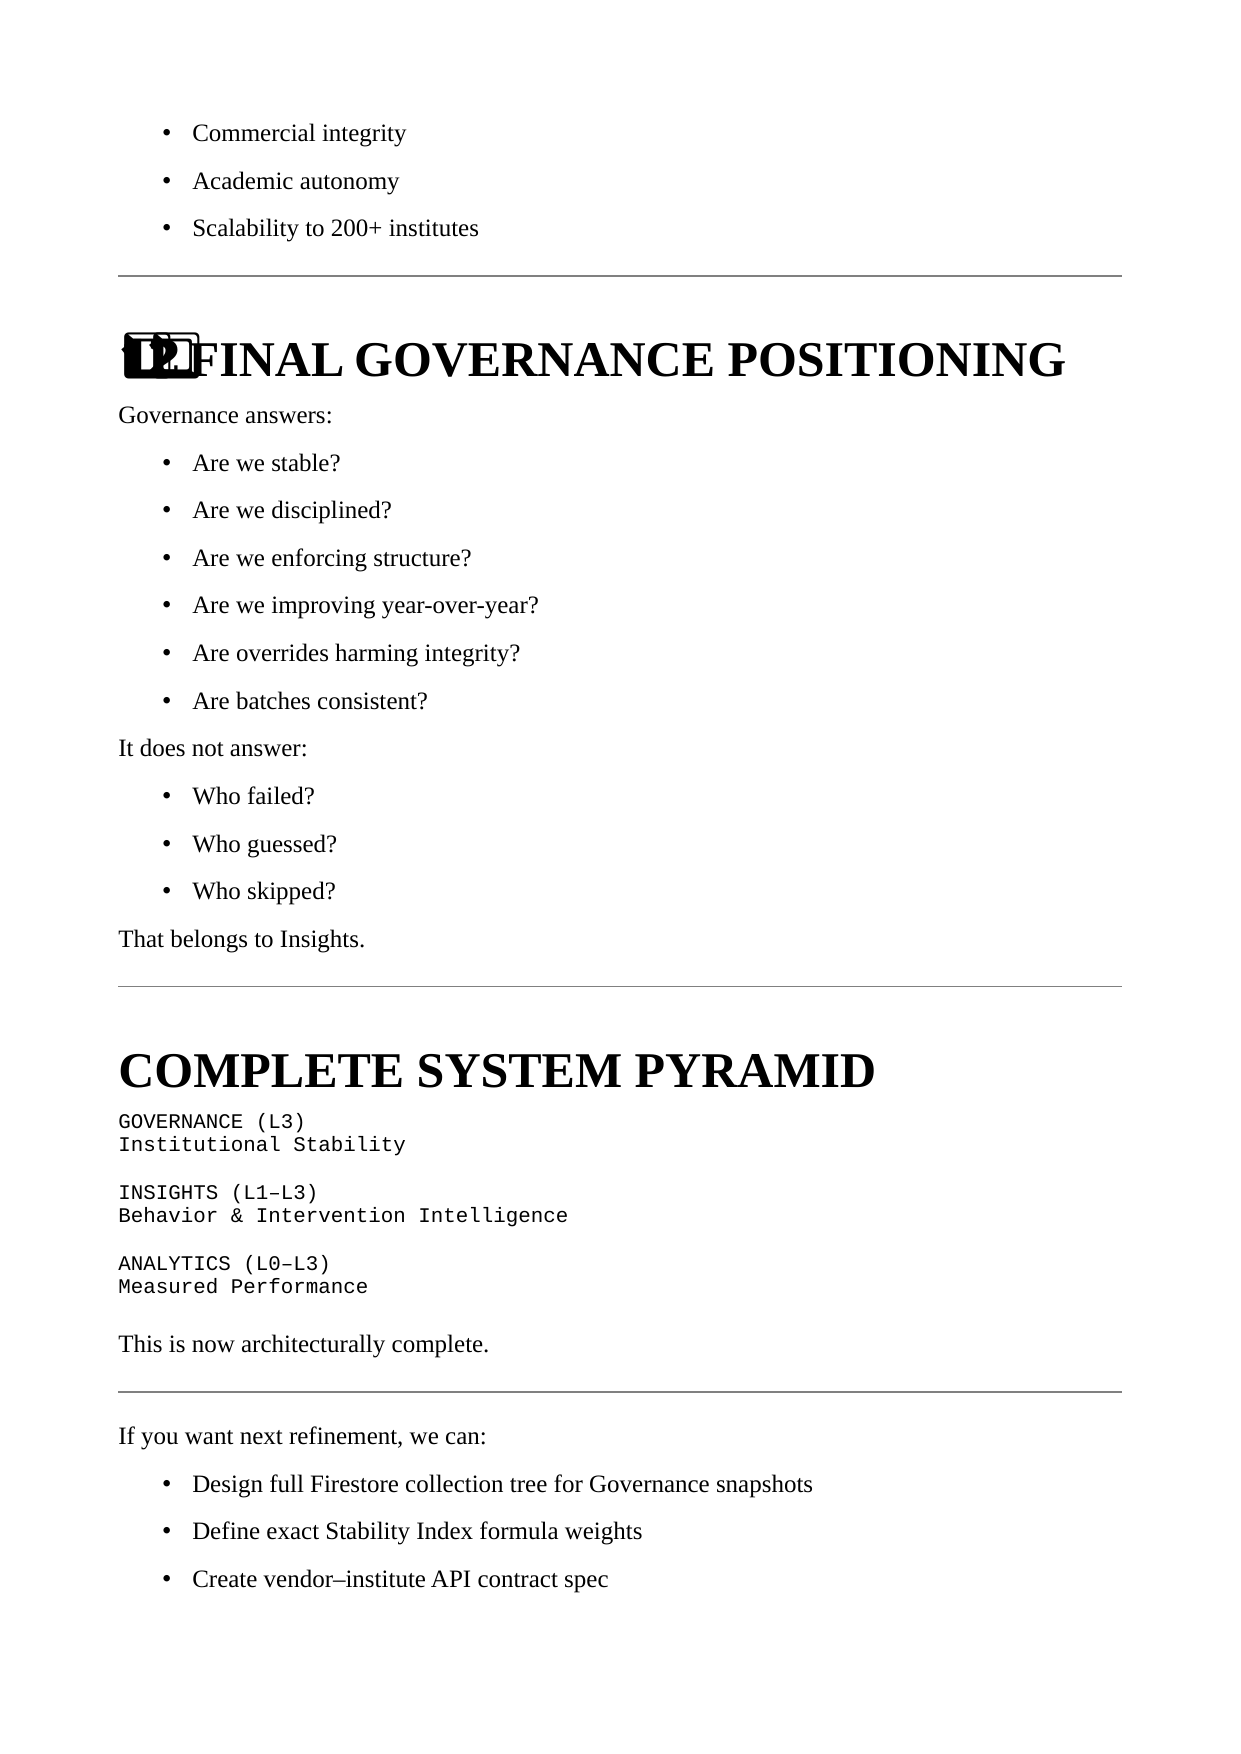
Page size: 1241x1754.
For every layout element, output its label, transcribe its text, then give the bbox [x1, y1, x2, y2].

list Who failed? [162, 781, 1122, 810]
list Design full Firestore collection tree for Governance snapshots [162, 1469, 1122, 1498]
subtitle COMPLETE SYSTEM PYRAMID [118, 1041, 1122, 1098]
list Scalability to 200+ institutes [162, 213, 1122, 242]
text Measured Performance [118, 1276, 1122, 1300]
list Academic autonomy [162, 166, 1122, 194]
list Who guessed? [162, 829, 1122, 857]
list Who skipped? [162, 876, 1122, 905]
list Are batches consistent? [162, 686, 1122, 714]
text Institutional Stability [118, 1134, 1122, 1158]
list Are we disciplined? [162, 495, 1122, 524]
text GOVERNANCE (L3) [118, 1111, 1122, 1134]
list Create vendor–institute API contract spec [162, 1564, 1122, 1593]
text This is now architecturally complete. [118, 1329, 1122, 1358]
list Are we improving year-over-year? [162, 591, 1122, 619]
text INSIGHTS (L1–L3) [118, 1182, 1122, 1205]
text It does not answer: [118, 733, 1122, 762]
text ANALYTICS (L0–L3) [118, 1253, 1122, 1276]
text Governance answers: [118, 400, 1122, 429]
text If you want next refinement, we can: [118, 1421, 1122, 1450]
subtitle 1️⃣2️⃣ FINAL GOVERNANCE POSITIONING [118, 330, 1122, 388]
list Define exact Stability Index formula weights [162, 1516, 1122, 1545]
list Commercial integrity [162, 118, 1122, 147]
text Behavior & Intervention Intelligence [118, 1205, 1122, 1229]
list Are we stable? [162, 448, 1122, 477]
text That belongs to Insights. [118, 924, 1122, 953]
list Are we enforcing structure? [162, 543, 1122, 572]
list Are overrides harming integrity? [162, 638, 1122, 667]
